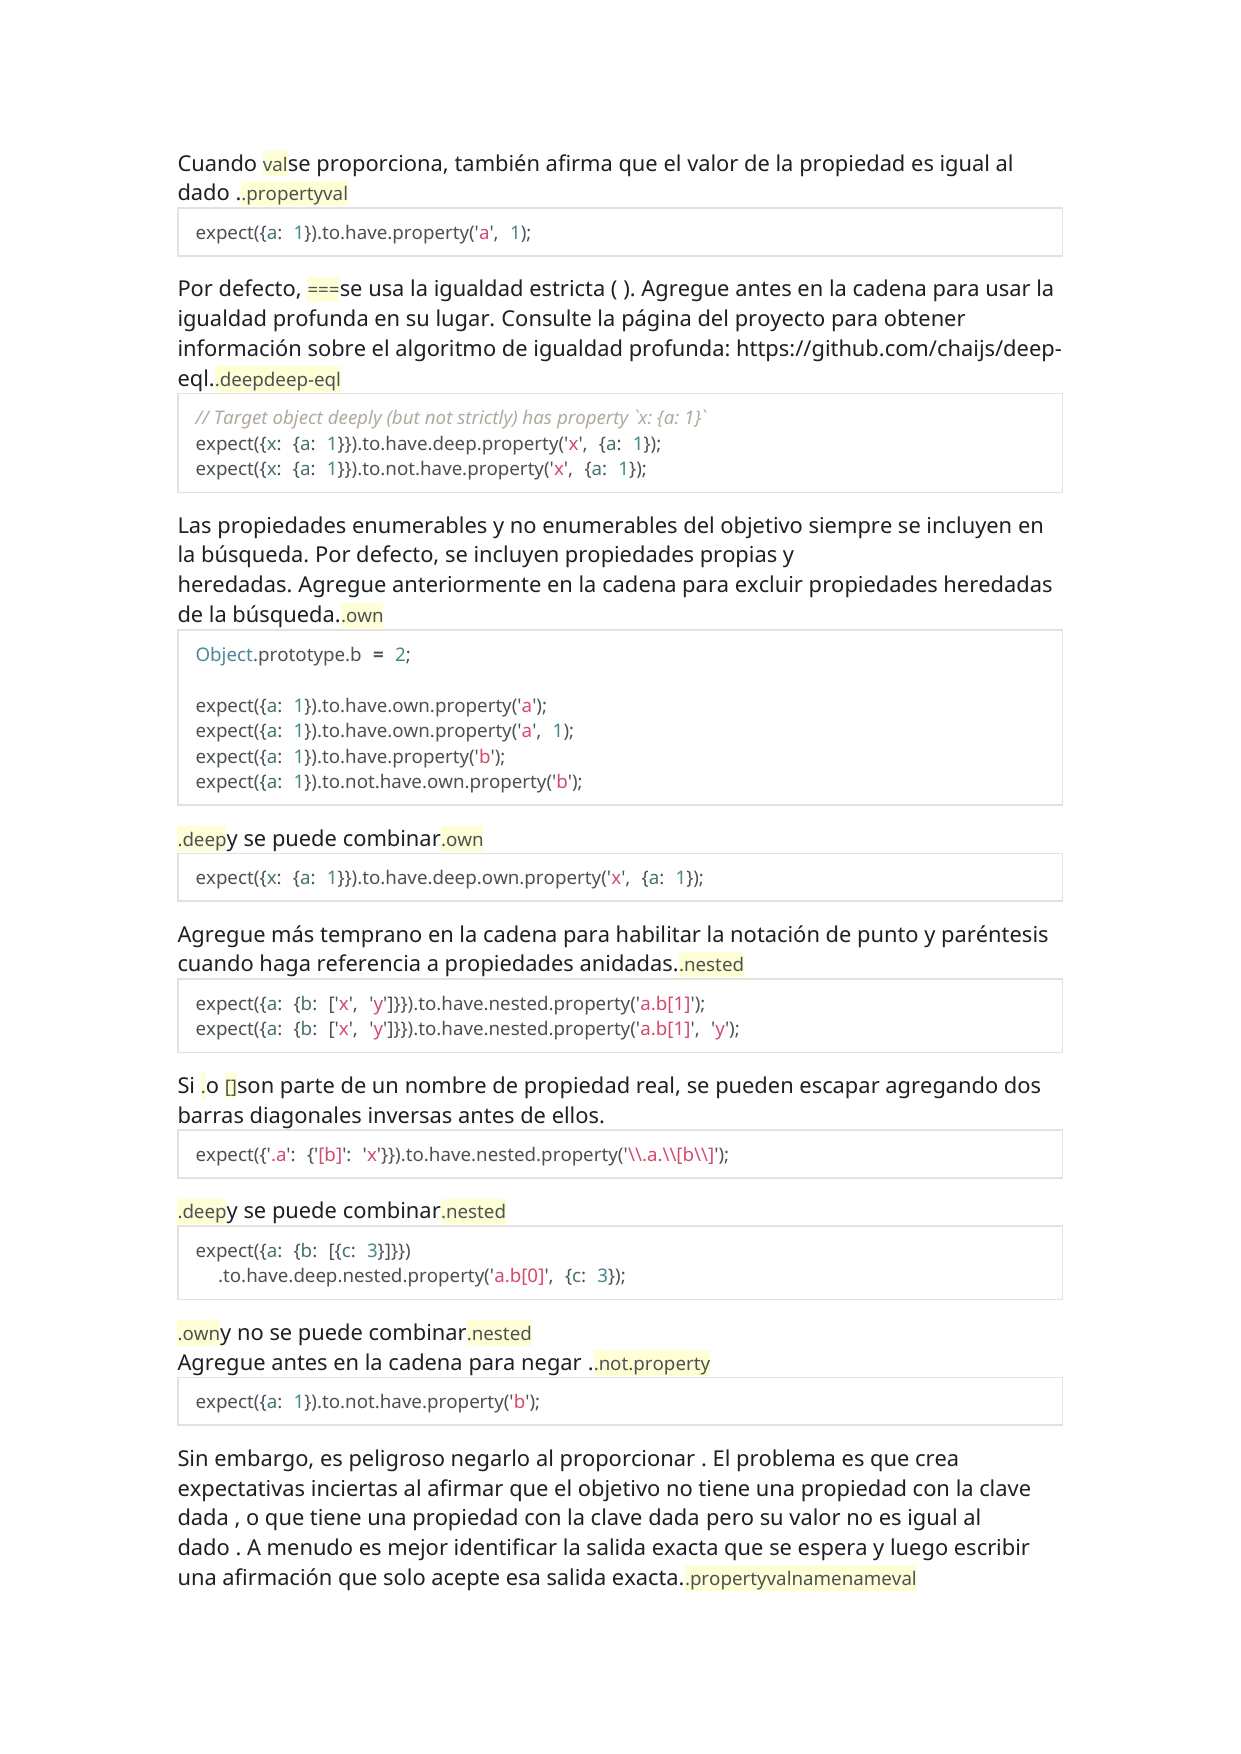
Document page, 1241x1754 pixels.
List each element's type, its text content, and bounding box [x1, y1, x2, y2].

text Cuando valse proporciona, también afirma que el valor de la propiedad es igual al dado ..propertyval [177, 148, 1063, 207]
text .deepy se puede combinar.own [177, 823, 1063, 852]
text .deepy se puede combinar.nested [177, 1196, 1063, 1225]
text expect({a: 1}).to.have.own.property('a'); [179, 680, 1062, 705]
text expect({a: {b: [{c: 3}]}}) [179, 1227, 1062, 1251]
text expect({x: {a: 1}}).to.not.have.property('x', {a: 1}); [179, 443, 1062, 492]
text Por defecto, ===se usa la igualdad estricta ( ). Agregue antes en la cadena para usar la igualdad profunda en su lugar. Consulte la página del proyecto para obtener información sobre el algoritmo de igualdad profunda: https://github.com/chaijs/deep-eql..deepdeep-eql [177, 273, 1063, 392]
text expect({a: 1}).to.not.have.own.property('b'); [179, 756, 1062, 804]
text expect({a: 1}).to.have.own.property('a', 1); [179, 705, 1062, 731]
text Object.prototype.b = 2; [179, 631, 1062, 654]
text expect({x: {a: 1}}).to.have.deep.own.property('x', {a: 1}); [179, 854, 1062, 900]
text // Target object deeply (but not strictly) has property `x: {a: 1}` [179, 394, 1062, 418]
text expect({a: {b: ['x', 'y']}}).to.have.nested.property('a.b[1]', 'y'); [179, 1004, 1062, 1052]
text expect({'.a': {'[b]': 'x'}}).to.have.nested.property('\\.a.\\[b\\]'); [179, 1131, 1062, 1177]
text Sin embargo, es peligroso negarlo al proporcionar . El problema es que crea expectativas inciertas al afirmar que el objetivo no tiene una propiedad con la clave dada , o que tiene una propiedad con la clave dada pero su valor no es igual al dado . A menudo es mejor identificar la salida exacta que se espera y luego escribir una afirmación que solo acepte esa salida exacta..propertyvalnamenameval [177, 1443, 1063, 1592]
text expect({a: {b: ['x', 'y']}}).to.have.nested.property('a.b[1]'); [179, 980, 1062, 1004]
text Si .o []son parte de un nombre de propiedad real, se pueden escapar agregando dos barras diagonales inversas antes de ellos. [177, 1070, 1063, 1129]
text expect({a: 1}).to.not.have.property('b'); [179, 1378, 1062, 1424]
text Las propiedades enumerables y no enumerables del objetivo siempre se incluyen en la búsqueda. Por defecto, se incluyen propiedades propias y heredadas. Agregue anteriormente en la cadena para excluir propiedades heredadas de la búsqueda..own [177, 510, 1063, 629]
text expect({a: 1}).to.have.property('b'); [179, 731, 1062, 756]
text Agregue antes en la cadena para negar ..not.property [177, 1347, 1063, 1377]
text expect({a: 1}).to.have.property('a', 1); [179, 209, 1062, 255]
text .owny no se puede combinar.nested [177, 1317, 1063, 1347]
text .to.have.deep.nested.property('a.b[0]', {c: 3}); [179, 1251, 1062, 1299]
text expect({x: {a: 1}}).to.have.deep.property('x', {a: 1}); [179, 418, 1062, 443]
text Agregue más temprano en la cadena para habilitar la notación de punto y paréntesis cuando haga referencia a propiedades anidadas..nested [177, 918, 1063, 978]
